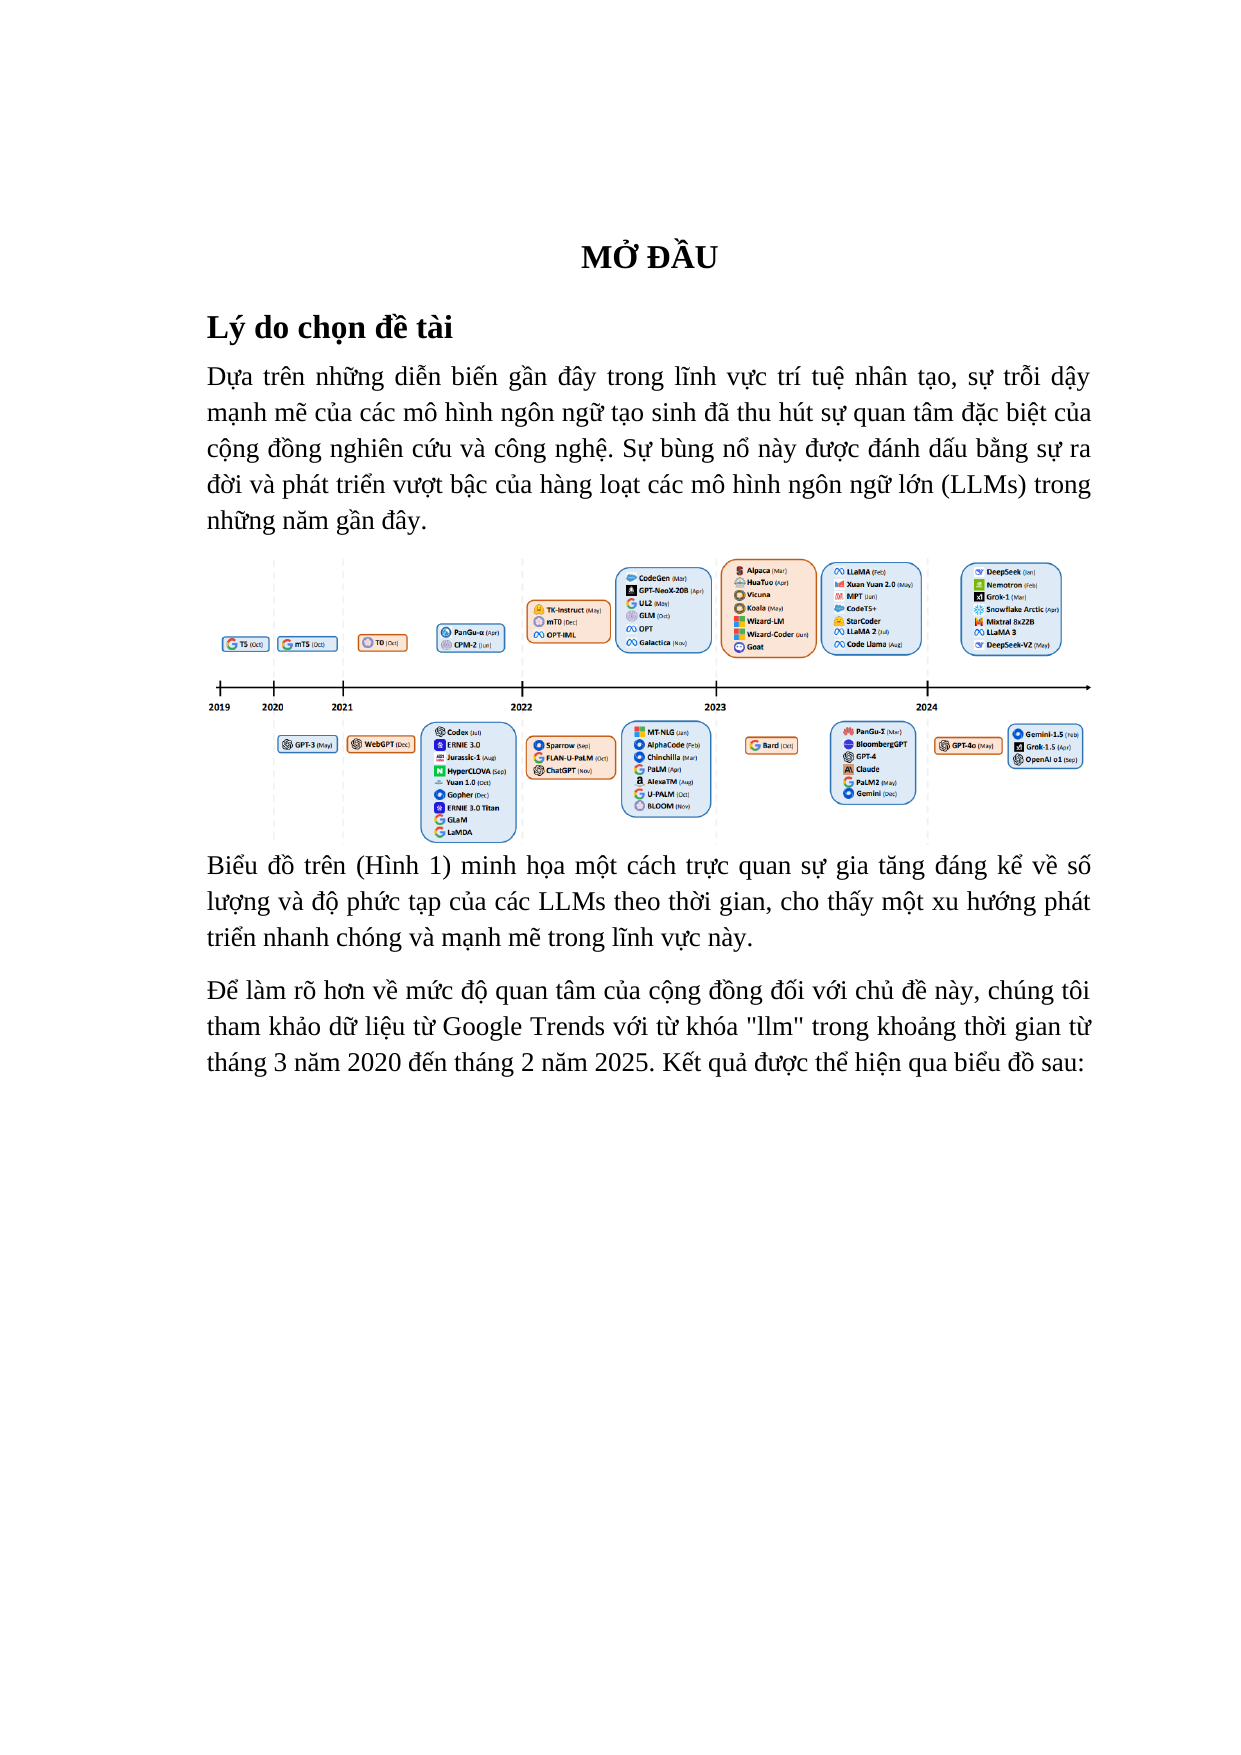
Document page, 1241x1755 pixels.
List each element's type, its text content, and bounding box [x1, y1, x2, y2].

subtitle MỞ ĐẦU [207, 238, 1093, 276]
picture [206, 556, 1093, 845]
text Dựa trên những diễn biến gần đây trong lĩnh vực trí tuệ nhân tạo, sự trỗi dậy mạnh mẽ của các mô hình ngôn ngữ tạo sinh đã thu hút sự quan tâm đặc biệt của cộng đồng nghiên cứu và công nghệ. Sự bùng nổ này được đánh dấu bằng sự ra đời và phát triển vượt bậc của hàng loạt các mô hình ngôn ngữ lớn (LLMs) trong những năm gần đây. [207, 360, 1093, 535]
text Biểu đồ trên (Hình 1) minh họa một cách trực quan sự gia tăng đáng kể về số lượng và độ phức tạp của các LLMs theo thời gian, cho thấy một xu hướng phát triển nhanh chóng và mạnh mẽ trong lĩnh vực này. [207, 845, 1093, 952]
text Để làm rõ hơn về mức độ quan tâm của cộng đồng đối với chủ đề này, chúng tôi tham khảo dữ liệu từ Google Trends với từ khóa "llm" trong khoảng thời gian từ tháng 3 năm 2020 đến tháng 2 năm 2025. Kết quả được thể hiện qua biểu đồ sau: [207, 974, 1093, 1077]
subtitle Lý do chọn đề tài [207, 307, 1093, 346]
